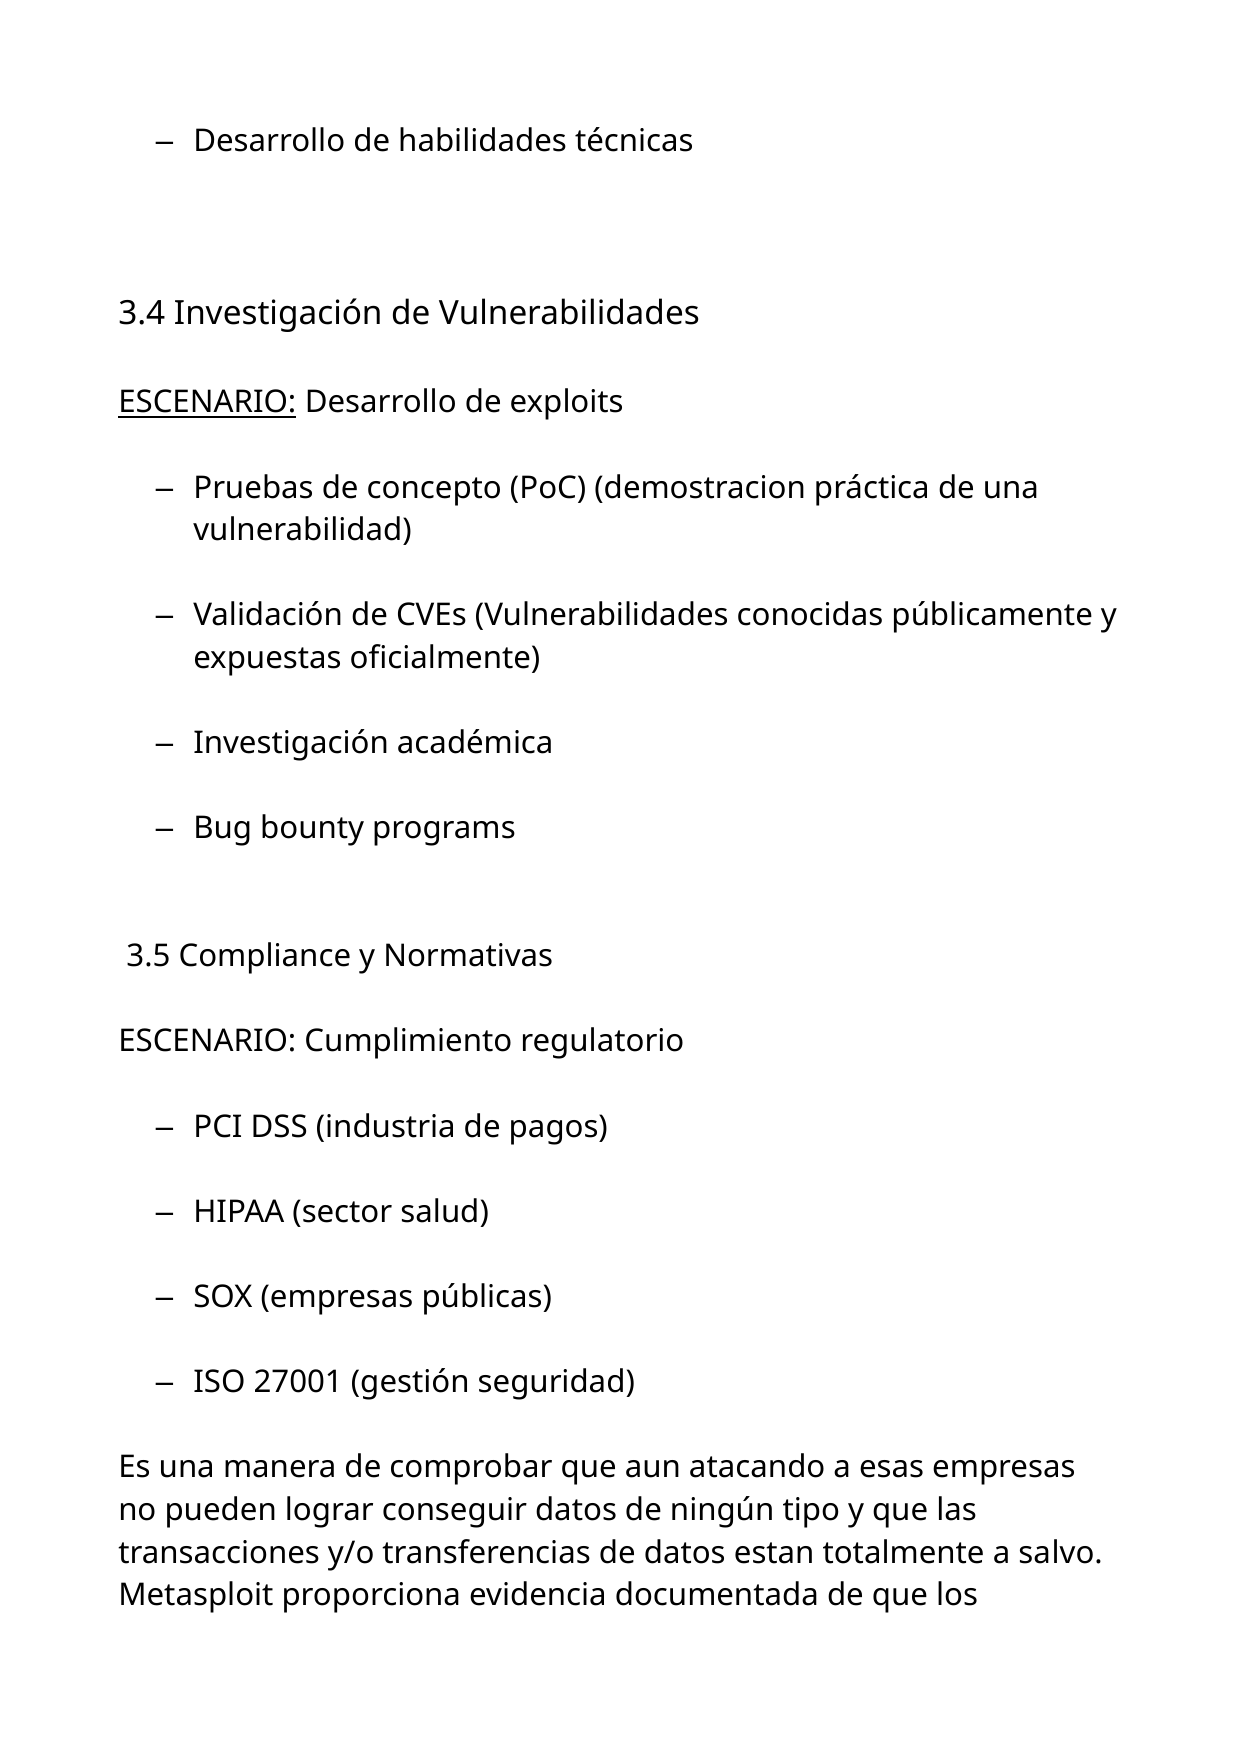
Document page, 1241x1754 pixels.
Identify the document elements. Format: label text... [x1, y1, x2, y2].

text 3.5 Compliance y Normativas [118, 933, 1122, 976]
list Investigación académica [156, 720, 1122, 763]
text Es una manera de comprobar que aun atacando a esas empresas no pueden lograr conseguir datos de ningún tipo y que las transacciones y/o transferencias de datos estan totalmente a salvo. Metasploit proporciona evidencia documentada de que los [118, 1444, 1122, 1615]
list Pruebas de concepto (PoC) (demostracion práctica de una vulnerabilidad) [156, 464, 1122, 550]
text 3.4 Investigación de Vulnerabilidades [118, 288, 1122, 334]
list Validación de CVEs (Vulnerabilidades conocidas públicamente y expuestas oficialmente) [156, 592, 1122, 678]
list HIPAA (sector salud) [156, 1189, 1122, 1231]
list SOX (empresas públicas) [156, 1274, 1122, 1317]
text ESCENARIO: Desarrollo de exploits [118, 379, 1122, 422]
list Bug bounty programs [156, 805, 1122, 848]
list Desarrollo de habilidades técnicas [156, 118, 1122, 161]
list ISO 27001 (gestión seguridad) [156, 1359, 1122, 1402]
text ESCENARIO: Cumplimiento regulatorio [118, 1018, 1122, 1061]
list PCI DSS (industria de pagos) [156, 1104, 1122, 1146]
